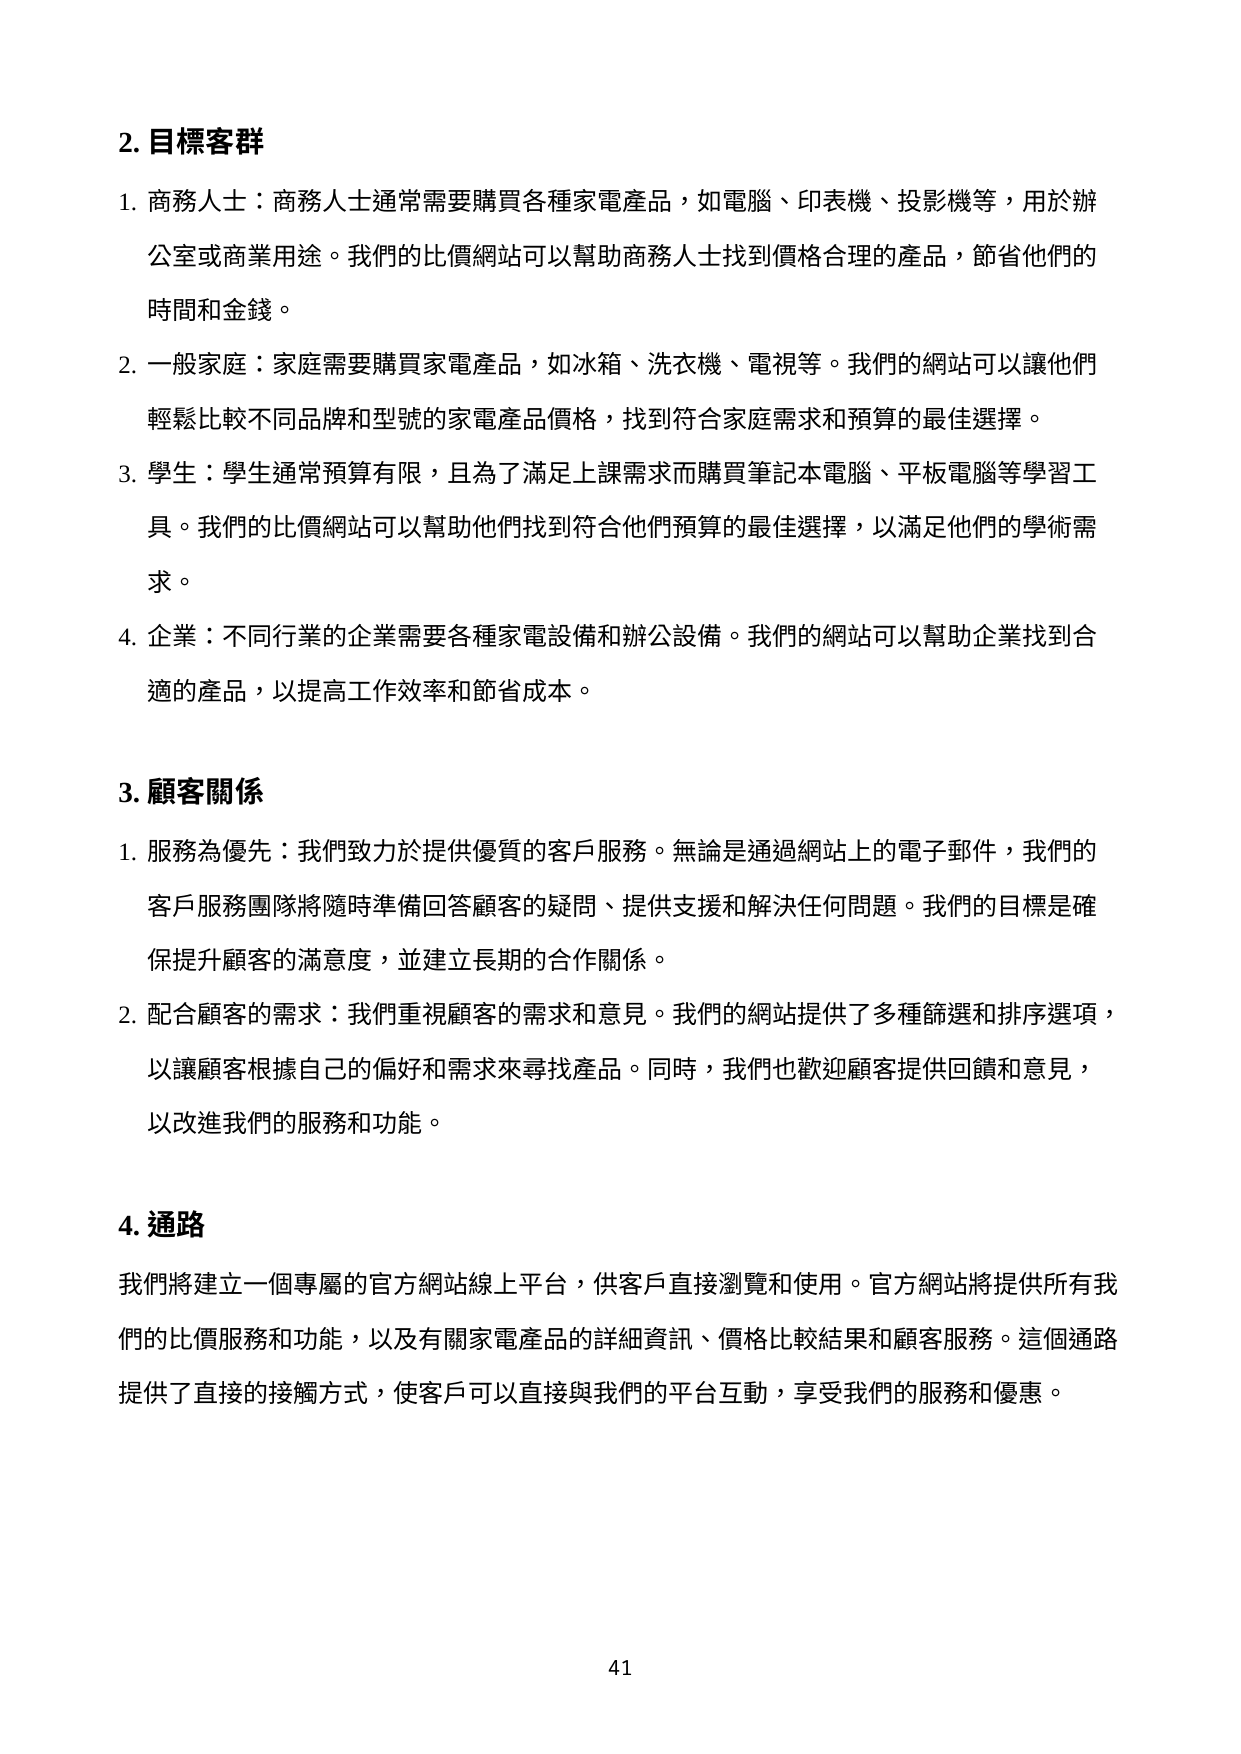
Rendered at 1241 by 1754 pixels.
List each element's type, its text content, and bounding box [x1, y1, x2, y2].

list 配合顧客的需求：我們重視顧客的需求和意見。我們的網站提供了多種篩選和排序選項，以讓顧客根據自己的偏好和需求來尋找產品。同時，我們也歡迎顧客提供回饋和意見，以改進我們的服務和功能。 [118, 995, 1122, 1140]
text 我們將建立一個專屬的官方網站線上平台，供客戶直接瀏覽和使用。官方網站將提供所有我們的比價服務和功能，以及有關家電產品的詳細資訊、價格比較結果和顧客服務。這個通路提供了直接的接觸方式，使客戶可以直接與我們的平台互動，享受我們的服務和優惠。 [118, 1265, 1122, 1410]
list 服務為優先：我們致力於提供優質的客戶服務。無論是通過網站上的電子郵件，我們的客戶服務團隊將隨時準備回答顧客的疑問、提供支援和解決任何問題。我們的目標是確保提升顧客的滿意度，並建立長期的合作關係。 [118, 832, 1122, 977]
text 3. 顧客關係 [118, 768, 1122, 811]
list 商務人士：商務人士通常需要購買各種家電產品，如電腦、印表機、投影機等，用於辦公室或商業用途。我們的比價網站可以幫助商務人士找到價格合理的產品，節省他們的時間和金錢。 [118, 182, 1122, 327]
list 一般家庭：家庭需要購買家電產品，如冰箱、洗衣機、電視等。我們的網站可以讓他們輕鬆比較不同品牌和型號的家電產品價格，找到符合家庭需求和預算的最佳選擇。 [118, 345, 1122, 435]
list 企業：不同行業的企業需要各種家電設備和辦公設備。我們的網站可以幫助企業找到合適的產品，以提高工作效率和節省成本。 [118, 617, 1122, 707]
list 學生：學生通常預算有限，且為了滿足上課需求而購買筆記本電腦、平板電腦等學習工具。我們的比價網站可以幫助他們找到符合他們預算的最佳選擇，以滿足他們的學術需求。 [118, 453, 1122, 598]
text 2. 目標客群 [118, 118, 1122, 160]
text 4. 通路 [118, 1201, 1122, 1243]
